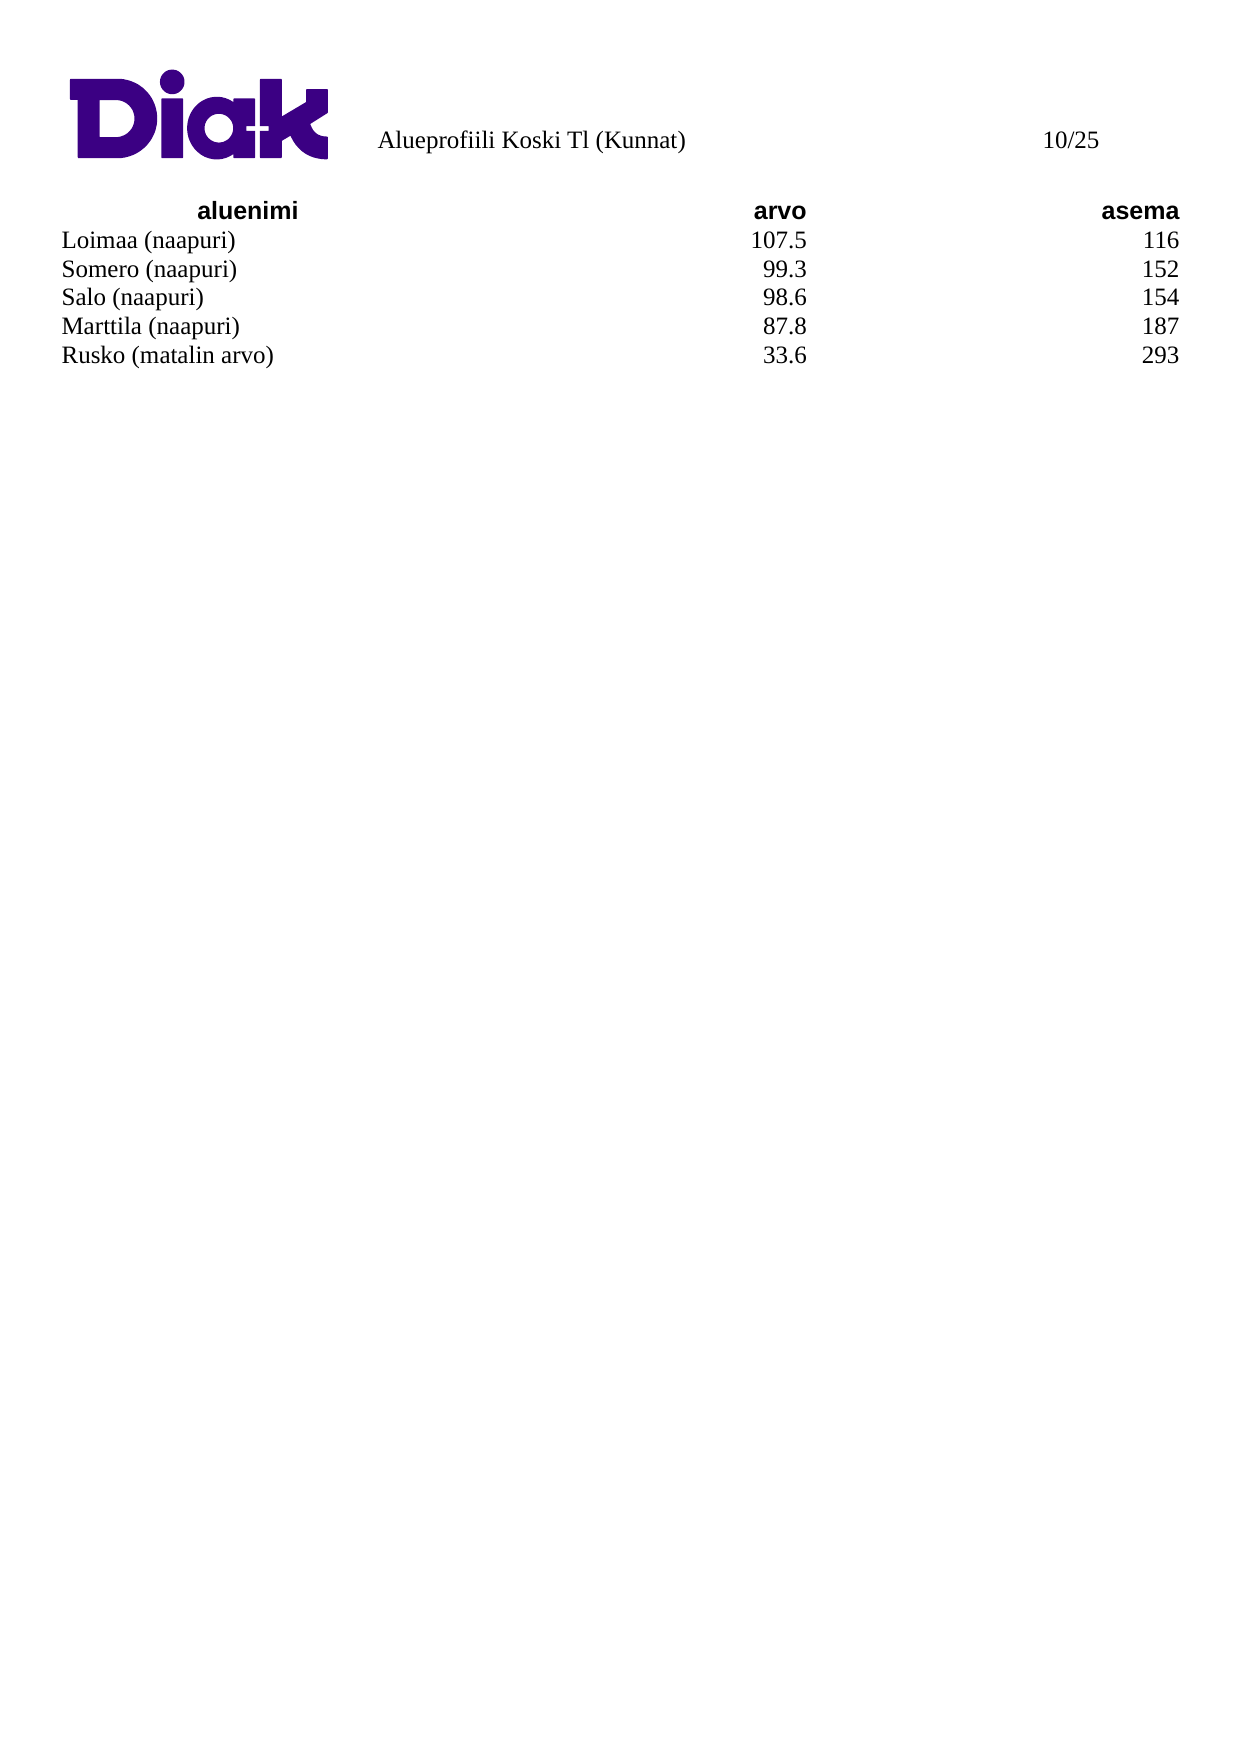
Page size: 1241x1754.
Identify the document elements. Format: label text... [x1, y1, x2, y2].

table_cell 116 [806, 225, 1179, 254]
table_header asema [806, 196, 1179, 225]
table_cell 33.6 [434, 340, 806, 369]
table_cell Loimaa (naapuri) [61, 225, 434, 254]
table_cell 154 [806, 283, 1179, 311]
table_cell Salo (naapuri) [61, 283, 434, 311]
table_header arvo [434, 196, 806, 225]
table_cell 107.5 [434, 225, 806, 254]
table_cell Rusko (matalin arvo) [61, 340, 434, 369]
table_cell Marttila (naapuri) [61, 311, 434, 340]
table_cell 99.3 [434, 254, 806, 282]
table_cell 293 [806, 340, 1179, 369]
table_cell Somero (naapuri) [61, 254, 434, 282]
table_cell 87.8 [434, 311, 806, 340]
table_header aluenimi [61, 196, 434, 225]
table_cell 152 [806, 254, 1179, 282]
table_cell 98.6 [434, 283, 806, 311]
table_cell 187 [806, 311, 1179, 340]
